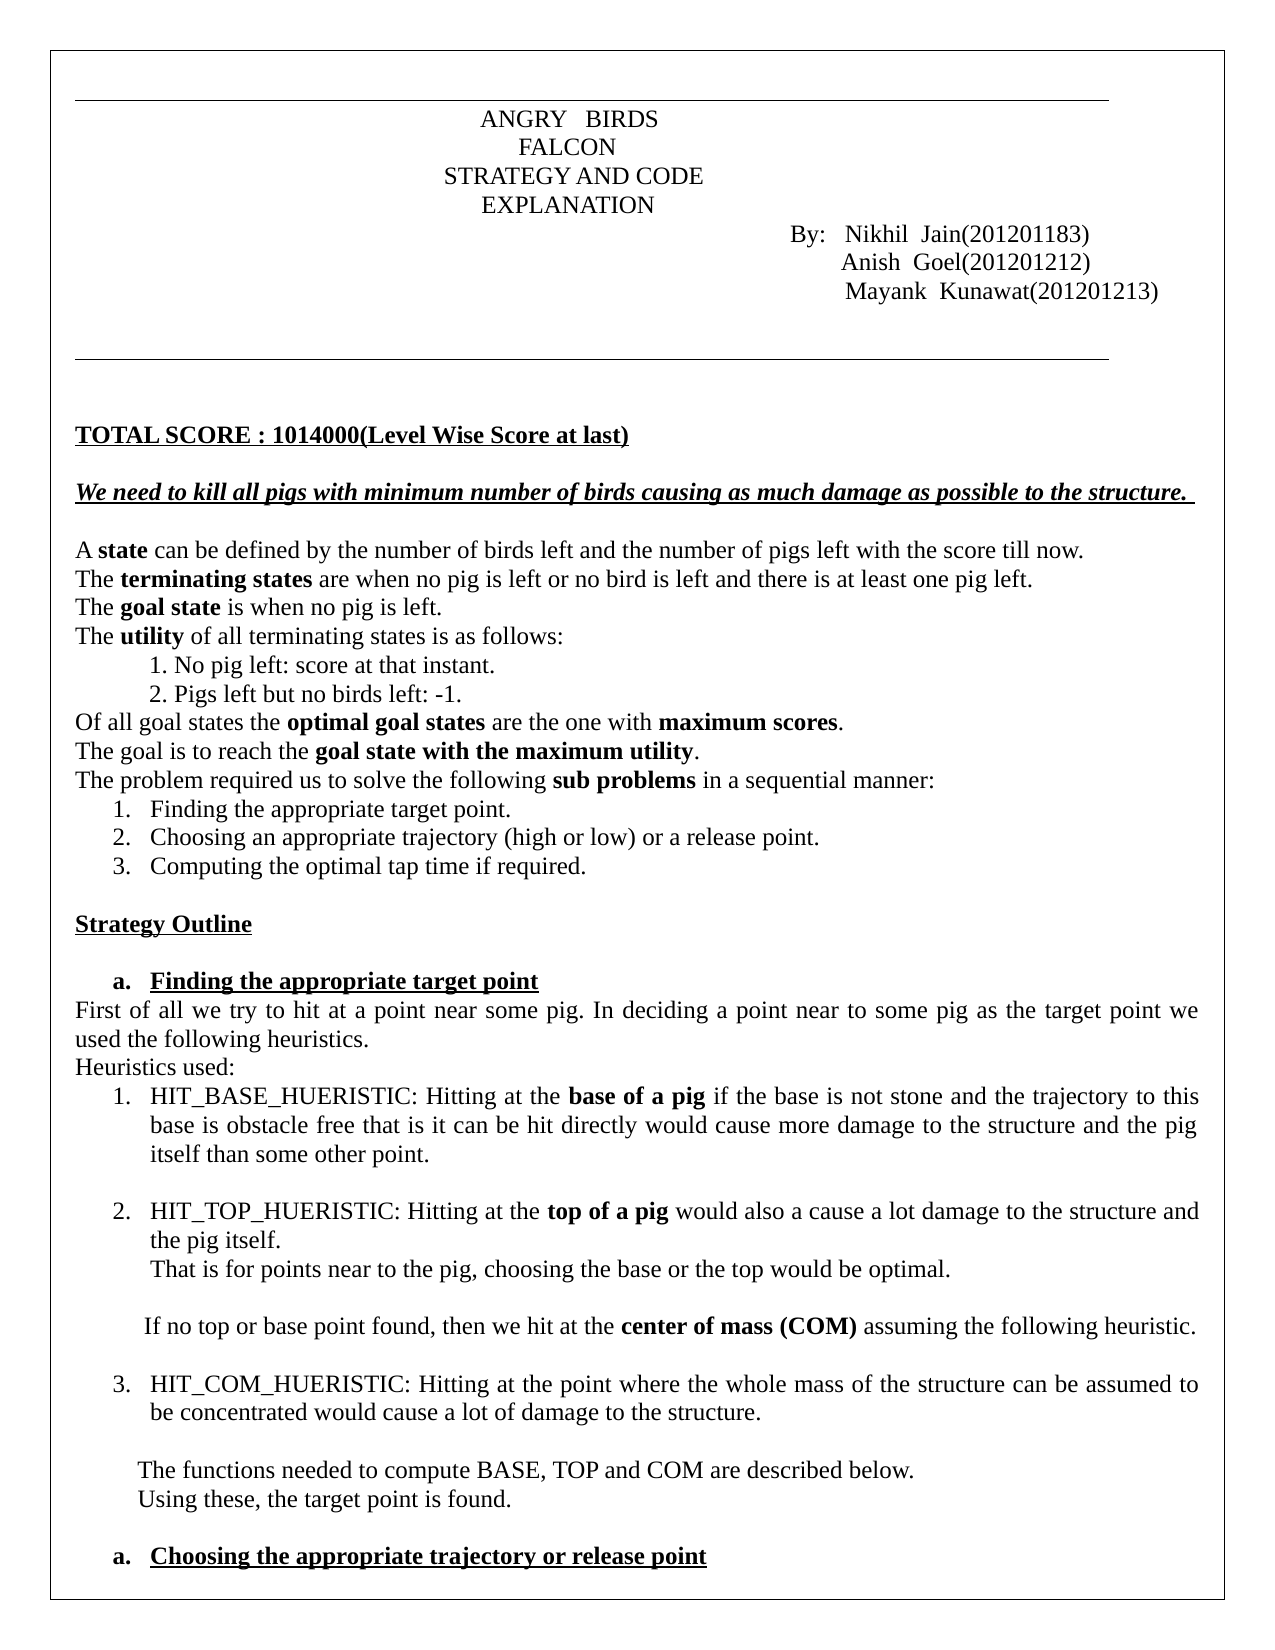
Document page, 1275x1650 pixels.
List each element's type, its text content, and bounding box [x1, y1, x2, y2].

list Choosing an appropriate trajectory (high or low) or a release point. [112, 822, 1200, 851]
text Strategy Outline [75, 909, 1200, 937]
text That is for points near to the pig, choosing the base or the top would be optimal. [150, 1254, 1200, 1282]
text STRATEGY AND CODE [75, 161, 1200, 190]
list Finding the appropriate target point. [112, 794, 1200, 822]
text ANGRY BIRDS [75, 104, 1200, 132]
text TOTAL SCORE : 1014000(Level Wise Score at last) [75, 420, 1200, 449]
list Computing the optimal tap time if required. [112, 851, 1200, 880]
text A state can be defined by the number of birds left and the number of pigs left with the score till now. [75, 535, 1200, 564]
text EXPLANATION [75, 190, 1200, 219]
text FALCON [444, 132, 1200, 161]
text The terminating states are when no pig is left or no bird is left and there is at least one pig left. [75, 564, 1200, 592]
text 2. Pigs left but no birds left: -1. [75, 679, 1200, 707]
list HIT_TOP_HUERISTIC: Hitting at the top of a pig would also a cause a lot damage to the structure and the pig itself. [112, 1196, 1200, 1254]
list HIT_BASE_HUERISTIC: Hitting at the base of a pig if the base is not stone and the trajectory to this base is obstacle free that is it can be hit directly would cause more damage to the structure and the pig itself than some other point. [112, 1081, 1200, 1167]
text The problem required us to solve the following sub problems in a sequential manner: [75, 765, 1200, 794]
text Heuristics used: [75, 1052, 1200, 1081]
list Finding the appropriate target point [112, 966, 1200, 995]
text We need to kill all pigs with minimum number of birds causing as much damage as possible to the structure. [75, 477, 1200, 506]
text By: Nikhil Jain(201201183) [444, 219, 1200, 247]
text The goal state is when no pig is left. [75, 592, 1200, 621]
text If no top or base point found, then we hit at the center of mass (COM) assuming the following heuristic. [75, 1311, 1200, 1340]
text The goal is to reach the goal state with the maximum utility. [75, 736, 1200, 765]
list Choosing the appropriate trajectory or release point [112, 1541, 1200, 1570]
text The functions needed to compute BASE, TOP and COM are described below. [75, 1455, 1200, 1484]
text First of all we try to hit at a point near some pig. In deciding a point near to some pig as the target point we used the following heuristics. [75, 995, 1200, 1052]
text The utility of all terminating states is as follows: [75, 621, 1200, 650]
text Of all goal states the optimal goal states are the one with maximum scores. [75, 707, 1200, 736]
text Mayank Kunawat(201201213) [444, 276, 1200, 305]
list HIT_COM_HUERISTIC: Hitting at the point where the whole mass of the structure can be assumed to be concentrated would cause a lot of damage to the structure. [112, 1369, 1200, 1426]
text Anish Goel(201201212) [75, 247, 1200, 276]
text Using these, the target point is found. [75, 1484, 1200, 1512]
text 1. No pig left: score at that instant. [75, 650, 1200, 679]
